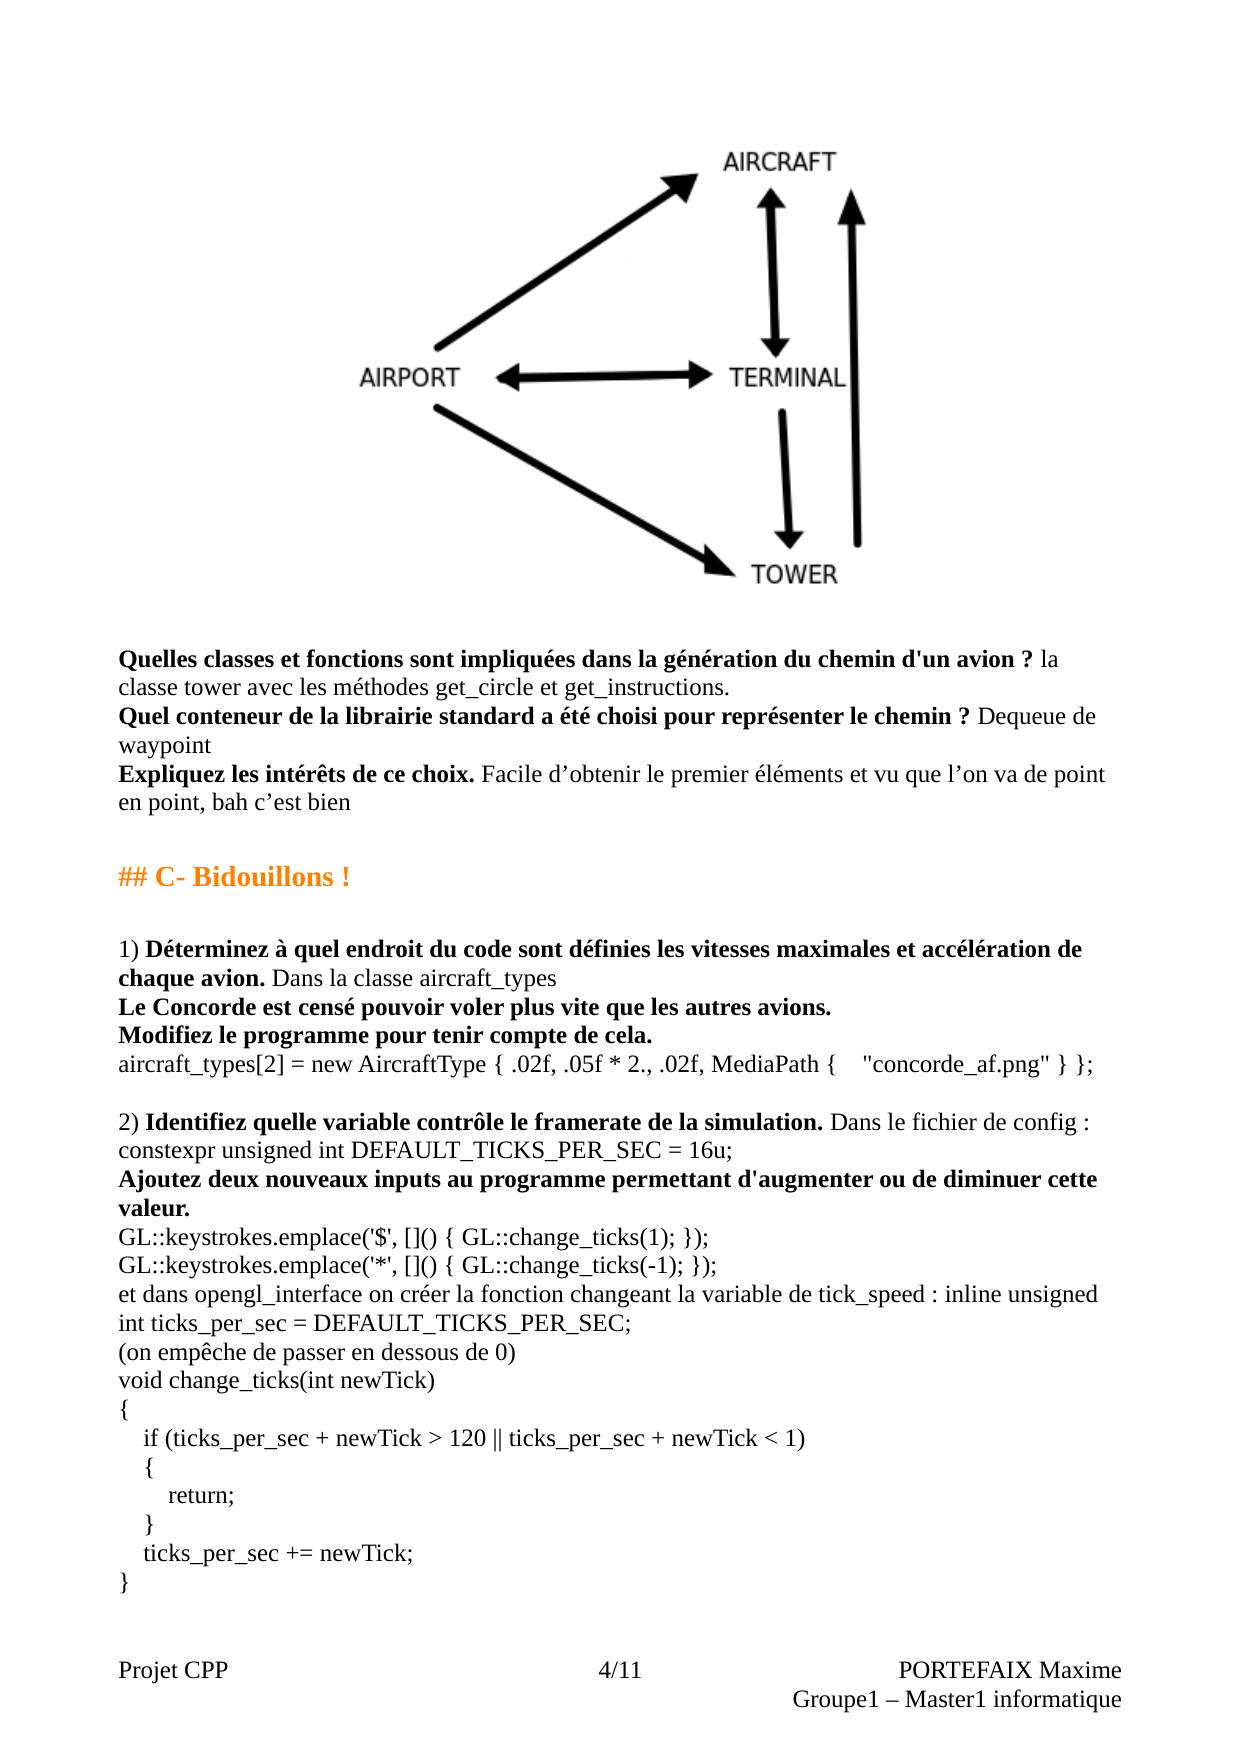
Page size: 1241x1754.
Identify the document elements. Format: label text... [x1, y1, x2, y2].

text GL::keystrokes.emplace('*', []() { GL::change_ticks(-1); }); [118, 1251, 1122, 1279]
text Modifiez le programme pour tenir compte de cela. [118, 1021, 1122, 1049]
subtitle ## C- Bidouillons ! [118, 859, 1122, 893]
text (on empêche de passer en dessous de 0) [118, 1337, 1122, 1366]
text Quel conteneur de la librairie standard a été choisi pour représenter le chemin ? Dequeue de waypoint [118, 701, 1122, 759]
text Le Concorde est censé pouvoir voler plus vite que les autres avions. [118, 992, 1122, 1021]
text { [118, 1452, 1122, 1481]
picture [342, 118, 899, 615]
text } [118, 1567, 1122, 1596]
text } [118, 1509, 1122, 1538]
text 2) Identifiez quelle variable contrôle le framerate de la simulation. Dans le fichier de config : constexpr unsigned int DEFAULT_TICKS_PER_SEC = 16u; [118, 1107, 1122, 1164]
text Ajoutez deux nouveaux inputs au programme permettant d'augmenter ou de diminuer cette valeur. [118, 1164, 1122, 1222]
text et dans opengl_interface on créer la fonction changeant la variable de tick_speed : inline unsigned int ticks_per_sec = DEFAULT_TICKS_PER_SEC; [118, 1279, 1122, 1337]
text aircraft_types[2] = new AircraftType { .02f, .05f * 2., .02f, MediaPath { "concorde_af.png" } }; [118, 1049, 1122, 1078]
text return; [118, 1481, 1122, 1509]
text if (ticks_per_sec + newTick > 120 || ticks_per_sec + newTick < 1) [118, 1423, 1122, 1452]
text 1) Déterminez à quel endroit du code sont définies les vitesses maximales et accélération de chaque avion. Dans la classe aircraft_types [118, 934, 1122, 992]
text Expliquez les intérêts de ce choix. Facile d’obtenir le premier éléments et vu que l’on va de point en point, bah c’est bien [118, 759, 1122, 816]
text GL::keystrokes.emplace('$', []() { GL::change_ticks(1); }); [118, 1222, 1122, 1251]
text void change_ticks(int newTick) [118, 1366, 1122, 1394]
text Quelles classes et fonctions sont impliquées dans la génération du chemin d'un avion ? la classe tower avec les méthodes get_circle et get_instructions. [118, 644, 1122, 701]
text { [118, 1394, 1122, 1423]
text ticks_per_sec += newTick; [118, 1538, 1122, 1567]
